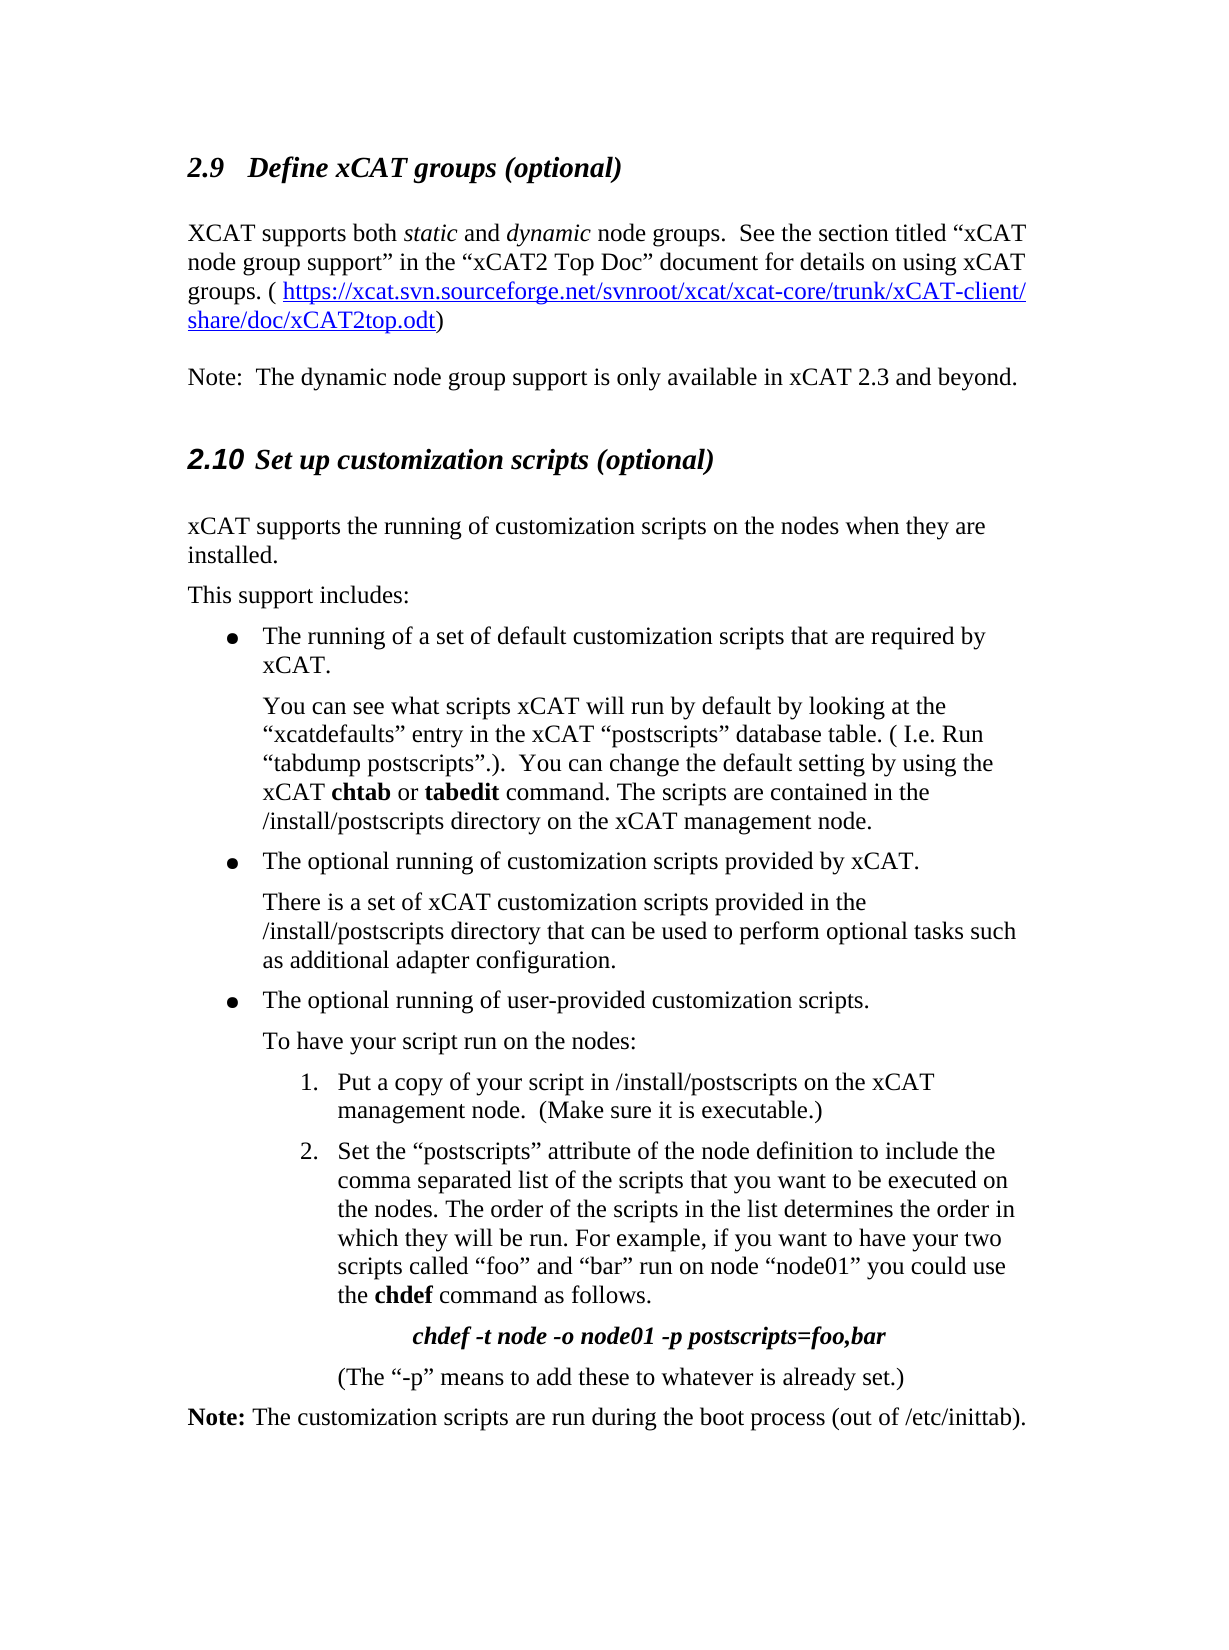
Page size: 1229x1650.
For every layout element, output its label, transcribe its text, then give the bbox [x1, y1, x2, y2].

text xCAT supports the running of customization scripts on the nodes when they are installed. [187, 511, 1041, 568]
text To have your script run on the nodes: [187, 1026, 1041, 1055]
text (The “-p” means to add these to whatever is already set.) [262, 1362, 1041, 1390]
list The optional running of user-provided customization scripts. [225, 985, 1041, 1014]
text chdef -t node -o node01 -p postscripts=foo,bar [262, 1321, 1041, 1349]
list The optional running of customization scripts provided by xCAT. [225, 846, 1041, 875]
text Note: The dynamic node group support is only available in xCAT 2.3 and beyond. [187, 362, 1041, 391]
list You can see what scripts xCAT will run by default by looking at the “xcatdefaults” entry in the xCAT “postscripts” database table. ( I.e. Run “tabdump postscripts”.). You can change the default setting by using the xCAT chtab or tabedit command. The scripts are contained in the /install/postscripts directory on the xCAT management node. [225, 691, 1041, 834]
subtitle Define xCAT groups (optional) [187, 150, 1041, 183]
subtitle Set up customization scripts (optional) [187, 442, 1041, 476]
list Put a copy of your script in /install/postscripts on the xCAT management node. (Make sure it is executable.) [300, 1067, 1041, 1124]
text Note: The customization scripts are run during the boot process (out of /etc/inittab). [187, 1402, 1041, 1431]
list Set the “postscripts” attribute of the node definition to include the comma separated list of the scripts that you want to be executed on the nodes. The order of the scripts in the list determines the order in which they will be run. For example, if you want to have your two scripts called “foo” and “bar” run on node “node01” you could use the chdef command as follows. [300, 1136, 1041, 1309]
text This support includes: [187, 581, 1041, 609]
text XCAT supports both static and dynamic node groups. See the section titled “xCAT node group support” in the “xCAT2 Top Doc” document for details on using xCAT groups. ( https://xcat.svn.sourceforge.net/svnroot/xcat/xcat-core/trunk/xCAT-client/share/doc/xCAT2top.odt) [187, 218, 1041, 333]
list The running of a set of default customization scripts that are required by xCAT. [225, 621, 1041, 679]
list There is a set of xCAT customization scripts provided in the /install/postscripts directory that can be used to perform optional tasks such as additional adapter configuration. [225, 887, 1041, 973]
